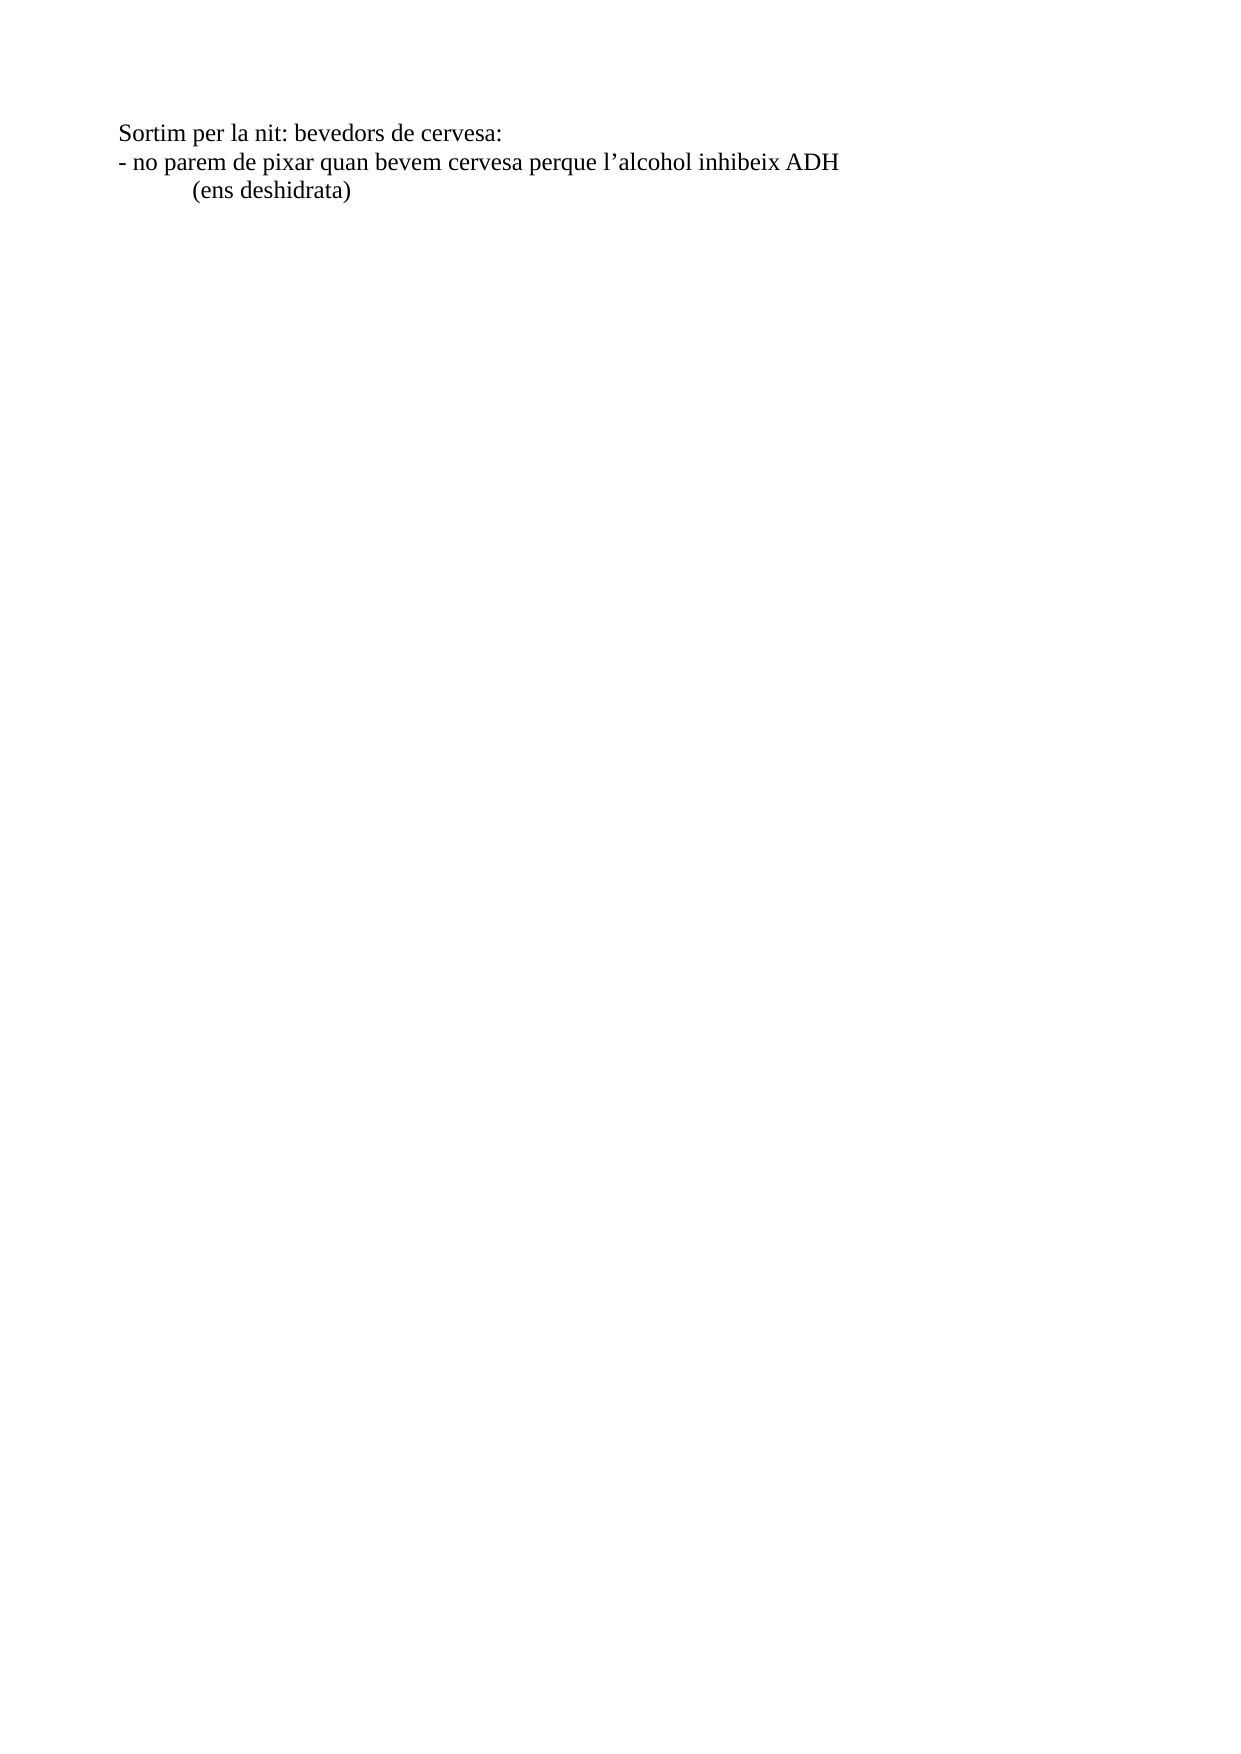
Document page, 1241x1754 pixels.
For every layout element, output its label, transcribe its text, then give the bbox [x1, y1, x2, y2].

text - no parem de pixar quan bevem cervesa perque l’alcohol inhibeix ADH [118, 147, 1122, 176]
text (ens deshidrata) [118, 176, 1122, 204]
text Sortim per la nit: bevedors de cervesa: [118, 118, 1122, 147]
